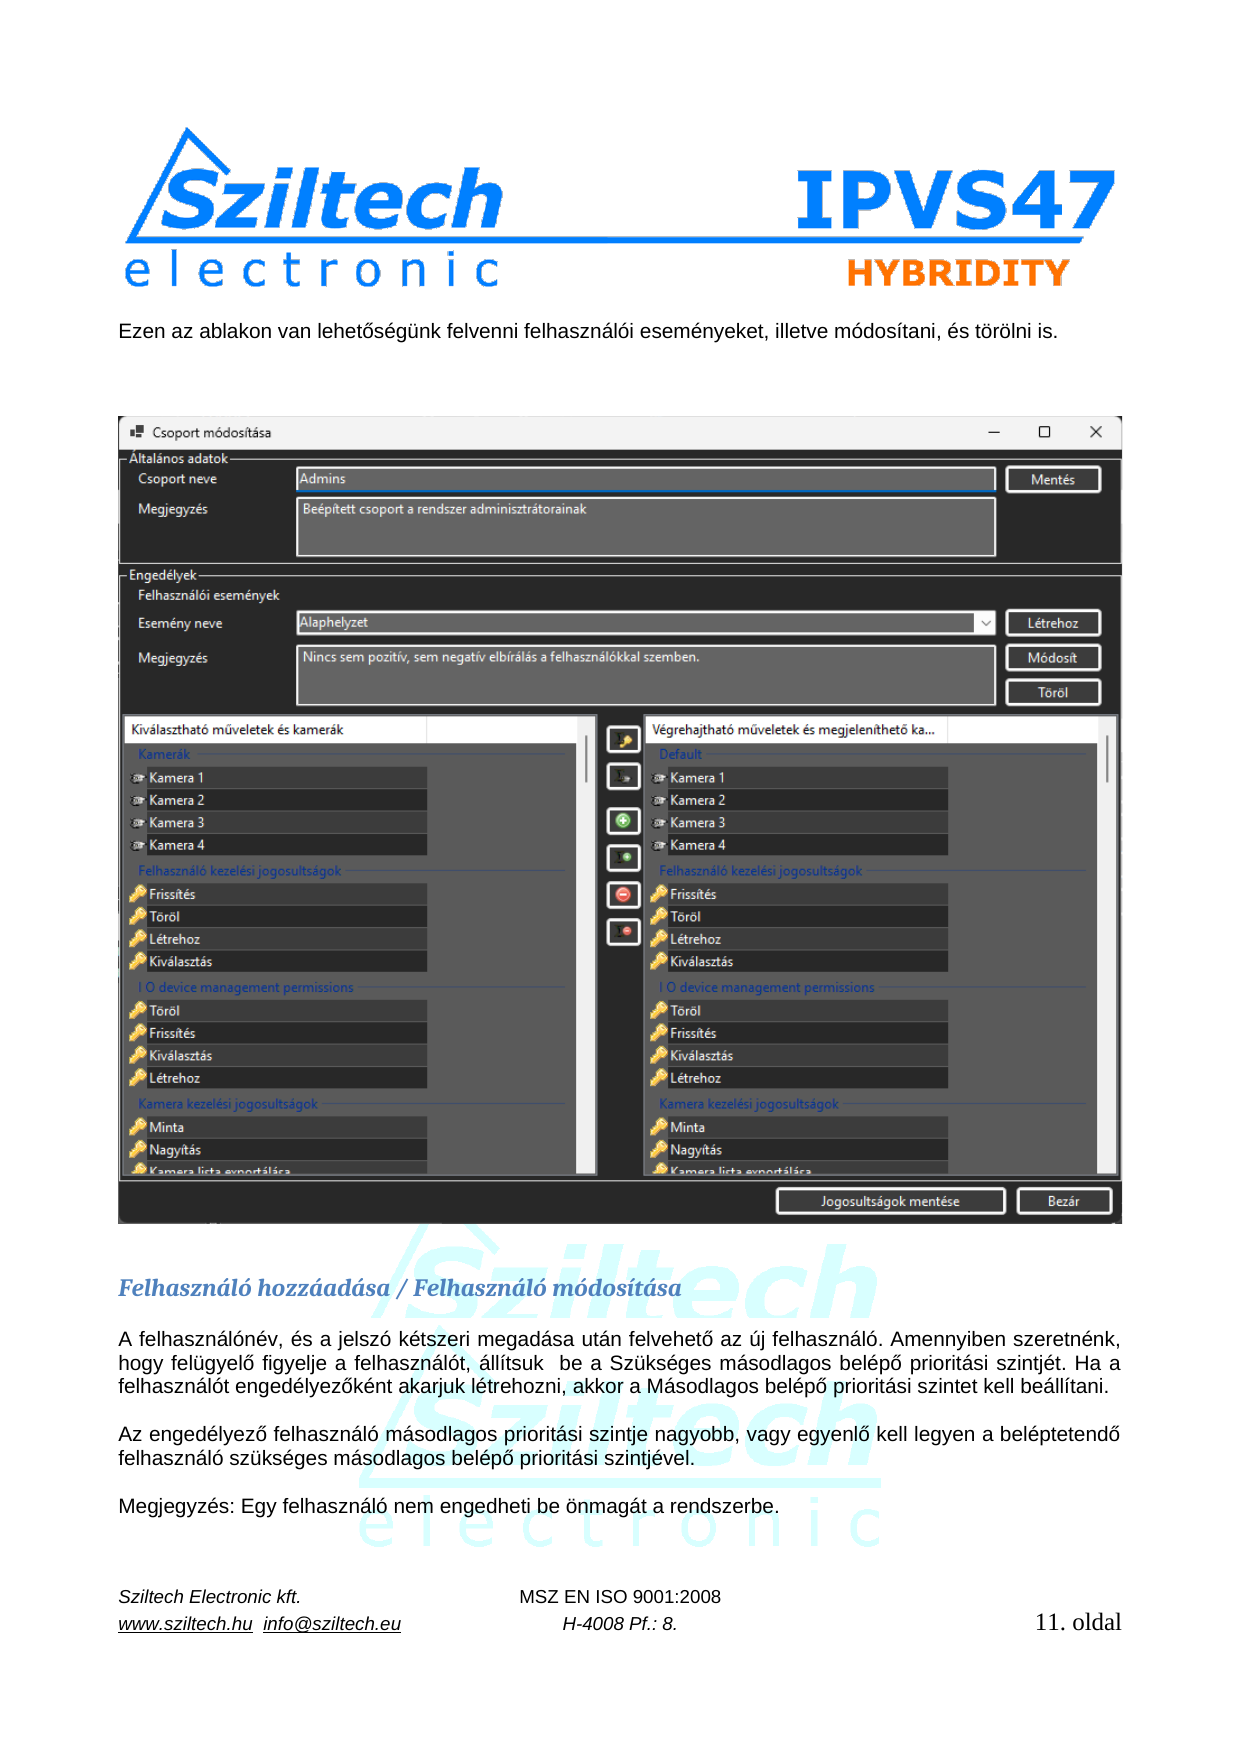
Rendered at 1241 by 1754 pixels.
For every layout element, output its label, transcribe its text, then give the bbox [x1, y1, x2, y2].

text A felhasználónév, és a jelszó kétszeri megadása után felvehető az új felhasználó. Amennyiben szeretnénk, hogy felügyelő figyelje a felhasználót, állítsuk be a Szükséges másodlagos belépő prioritási szintjét. Ha a felhasználót engedélyezőként akarjuk létrehozni, akkor a Másodlagos belépő prioritási szintet kell beállítani. [118, 1326, 352, 1398]
picture [118, 118, 1123, 295]
text Megjegyzés: Egy felhasználó nem engedheti be önmagát a rendszerbe. [886, 1494, 1122, 1518]
text A felhasználónév, és a jelszó kétszeri megadása után felvehető az új felhasználó. Amennyiben szeretnénk, hogy felügyelő figyelje a felhasználót, állítsuk be a Szükséges másodlagos belépő prioritási szintjét. Ha a felhasználót engedélyezőként akarjuk létrehozni, akkor a Másodlagos belépő prioritási szintet kell beállítani. [886, 1326, 1122, 1398]
text Ezen az ablakon van lehetőségünk felvenni felhasználói eseményeket, illetve módosítani, és törölni is. [118, 318, 1122, 342]
text Az engedélyező felhasználó másodlagos prioritási szintje nagyobb, vagy egyenlő kell legyen a beléptetendő felhasználó szükséges másodlagos belépő prioritási szintjével. [118, 1422, 352, 1470]
subtitle Felhasználó hozzáadása / Felhasználó módosítása [118, 1274, 352, 1302]
text Az engedélyező felhasználó másodlagos prioritási szintje nagyobb, vagy egyenlő kell legyen a beléptetendő felhasználó szükséges másodlagos belépő prioritási szintjével. [886, 1422, 1122, 1470]
picture [118, 416, 1123, 1224]
text Megjegyzés: Egy felhasználó nem engedheti be önmagát a rendszerbe. [118, 1494, 352, 1518]
subtitle Felhasználó hozzáadása / Felhasználó módosítása [886, 1274, 1122, 1302]
